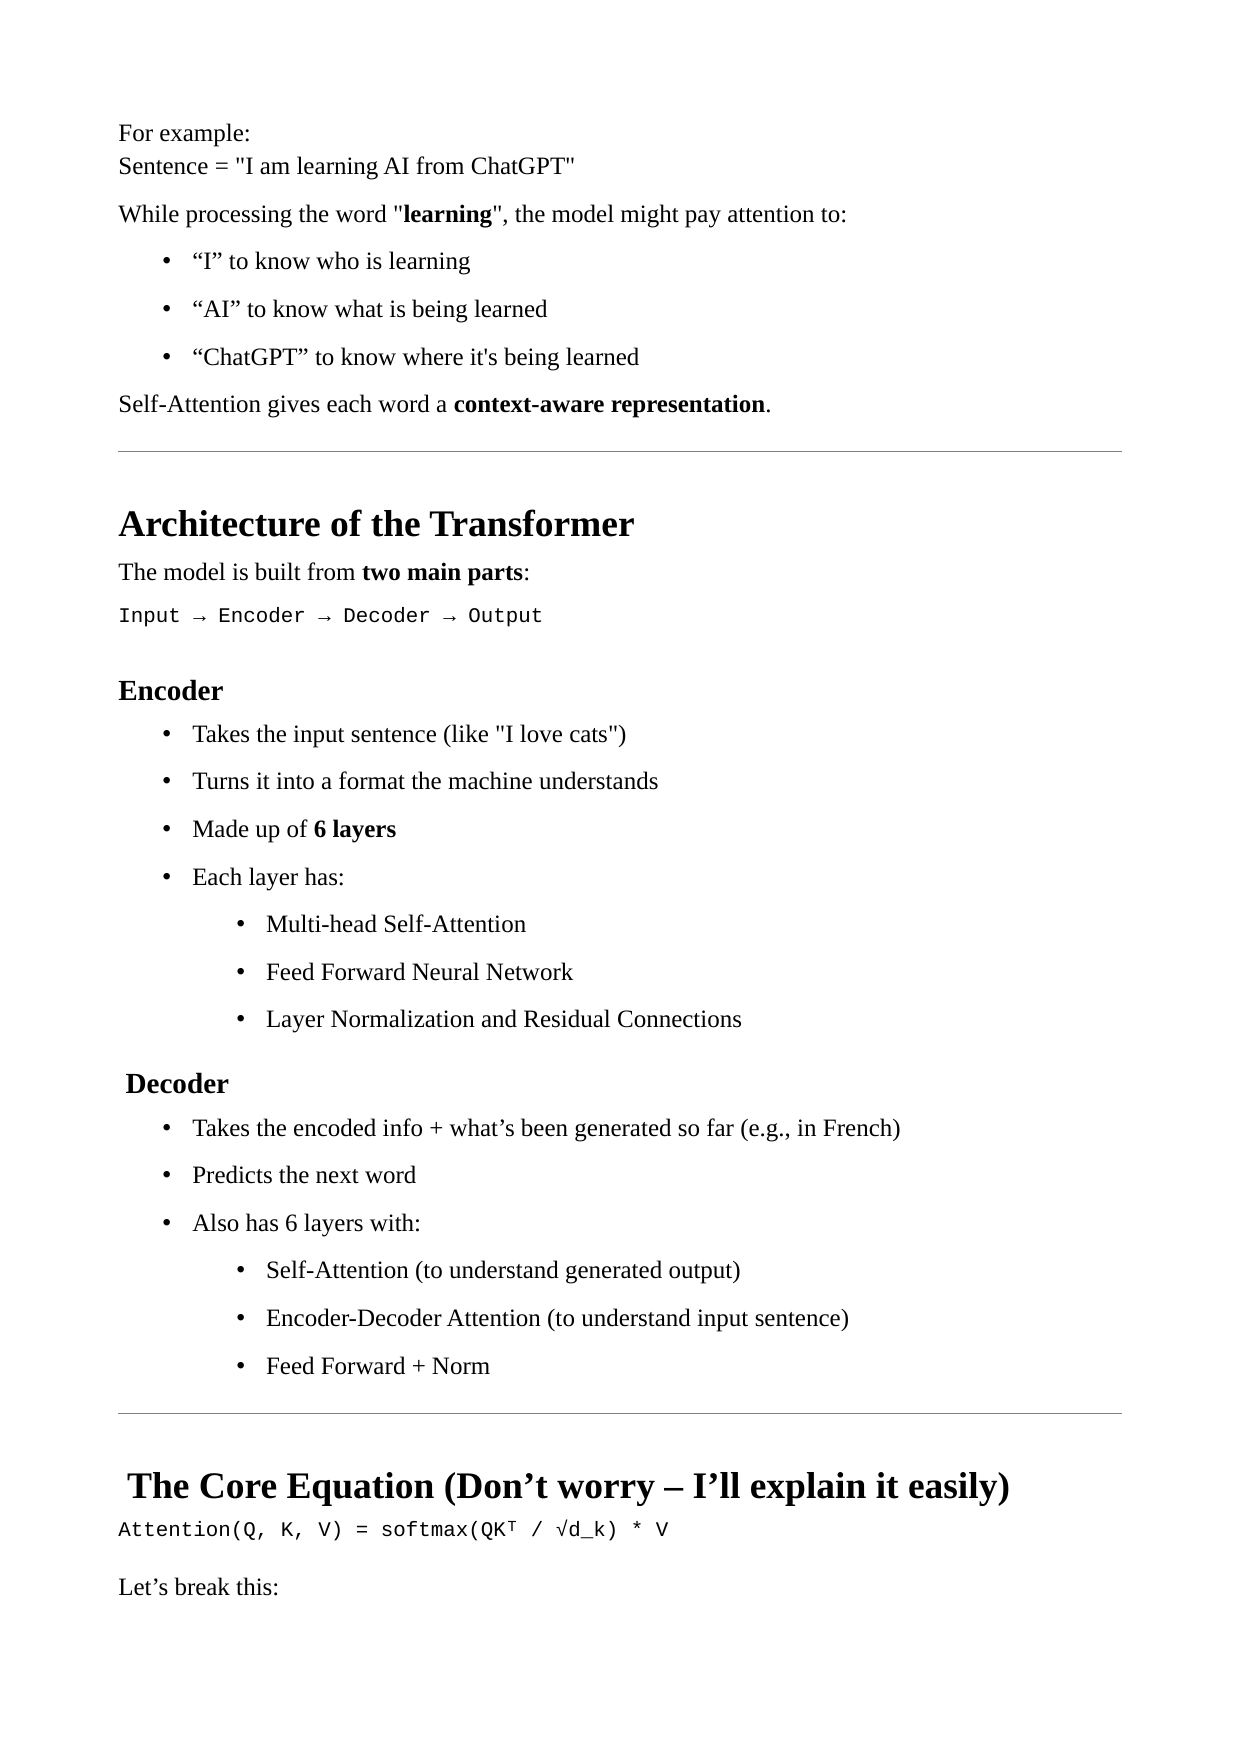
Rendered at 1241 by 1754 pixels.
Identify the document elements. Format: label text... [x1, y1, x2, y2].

list Takes the input sentence (like "I love cats") [162, 719, 1122, 748]
list Made up of 6 layers [162, 814, 1122, 843]
list Turns it into a format the machine understands [162, 766, 1122, 795]
list Takes the encoded info + what’s been generated so far (e.g., in French) [162, 1113, 1122, 1141]
list Predicts the next word [162, 1160, 1122, 1189]
list “I” to know who is learning [162, 246, 1122, 275]
list “AI” to know what is being learned [162, 294, 1122, 323]
subtitle The Core Equation (Don’t worry – I’ll explain it easily) [118, 1463, 1122, 1507]
list Feed Forward Neural Network [236, 957, 1122, 986]
subtitle Architecture of the Transformer [118, 502, 1122, 545]
list Encoder-Decoder Attention (to understand input sentence) [236, 1303, 1122, 1332]
list Self-Attention (to understand generated output) [236, 1256, 1122, 1284]
text While processing the word "learning", the model might pay attention to: [118, 199, 1122, 227]
text Attention(Q, K, V) = softmax(QKᵀ / √d_k) * V [118, 1519, 1122, 1543]
list “ChatGPT” to know where it's being learned [162, 342, 1122, 370]
text The model is built from two main parts: [118, 557, 1122, 586]
list Multi-head Self-Attention [236, 909, 1122, 938]
text Input → Encoder → Decoder → Output [118, 605, 1122, 629]
list Layer Normalization and Residual Connections [236, 1004, 1122, 1033]
list Also has 6 layers with: [162, 1208, 1122, 1237]
list Feed Forward + Norm [236, 1351, 1122, 1379]
text Self-Attention gives each word a context-aware representation. [118, 389, 1122, 418]
subtitle Encoder [118, 673, 1122, 706]
text For example: Sentence = "I am learning AI from ChatGPT" [118, 118, 1122, 180]
text Let’s break this: [118, 1572, 1122, 1601]
subtitle Decoder [118, 1067, 1122, 1100]
list Each layer has: [162, 862, 1122, 890]
